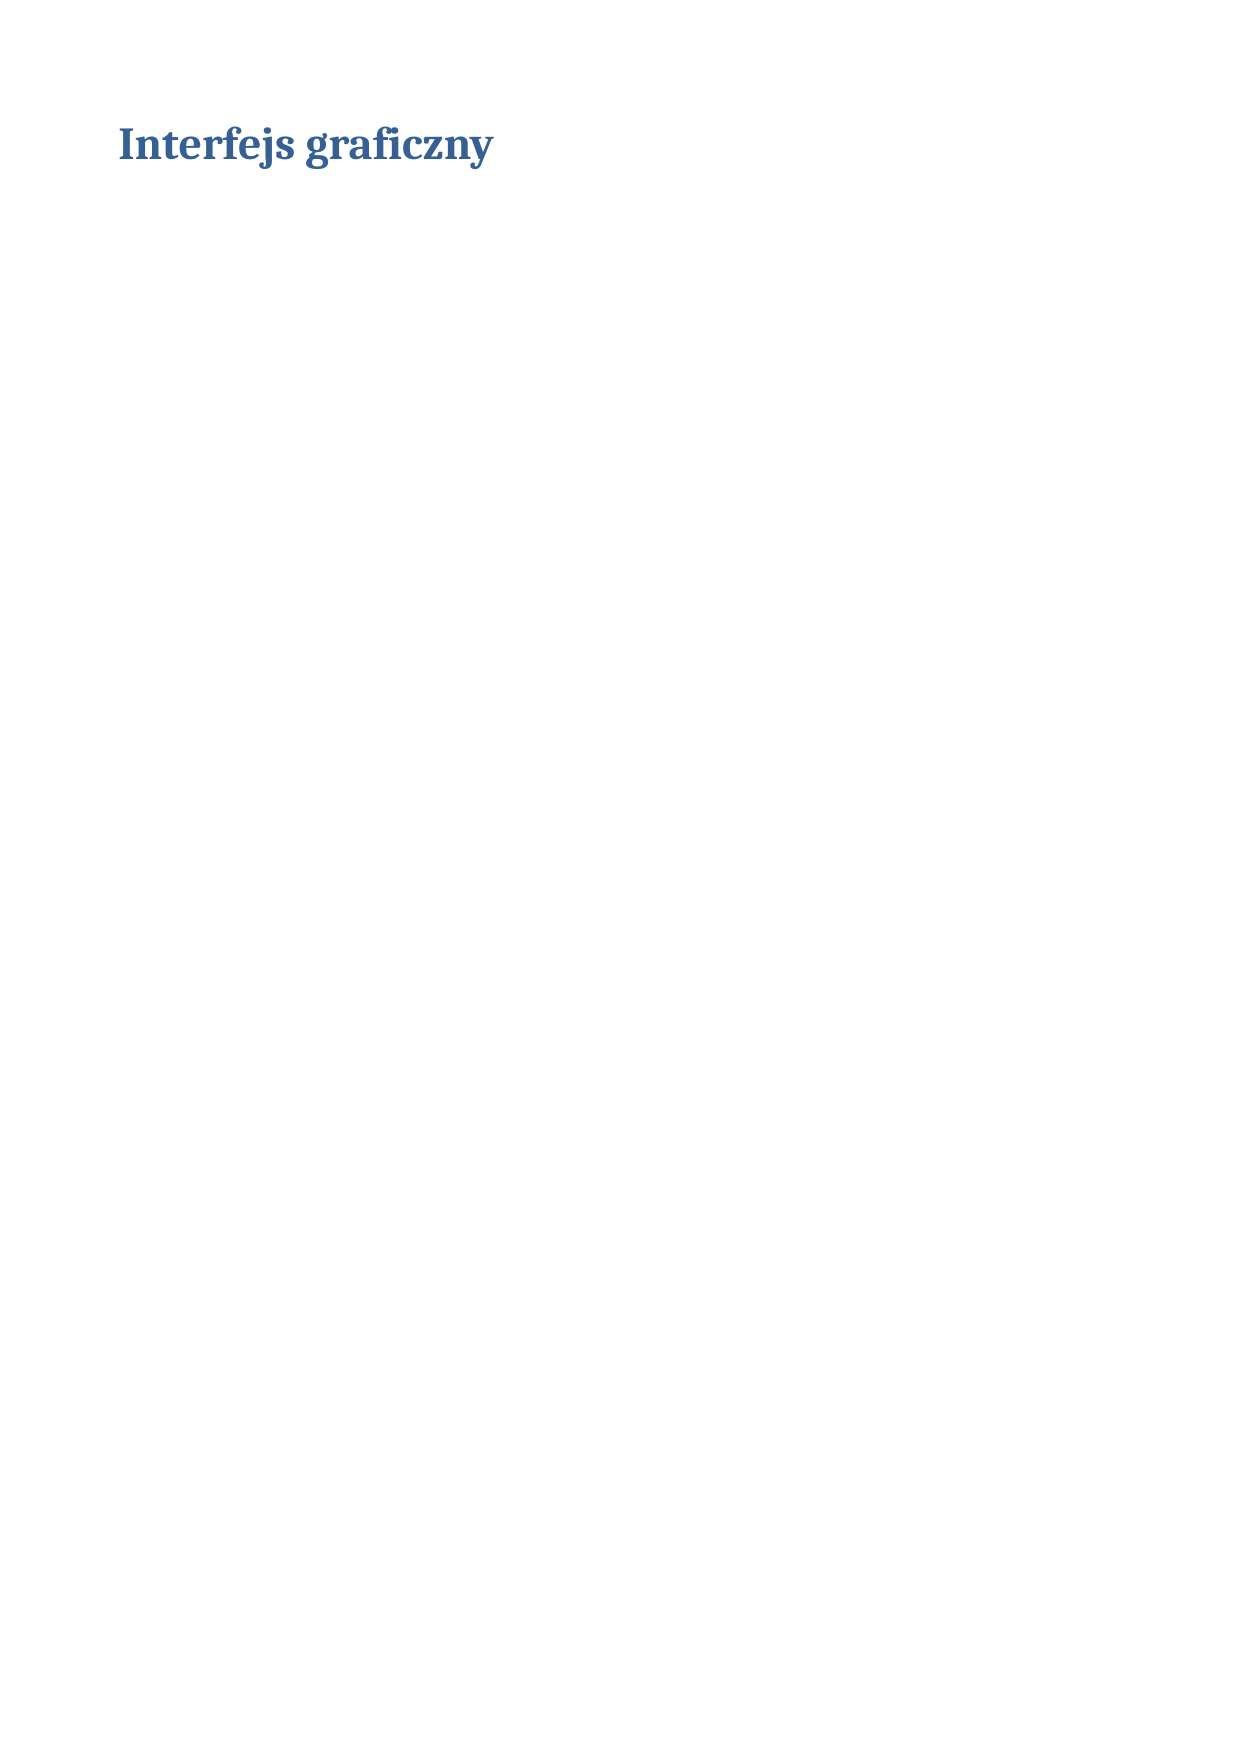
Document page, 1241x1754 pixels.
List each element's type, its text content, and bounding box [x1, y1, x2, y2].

text Interfejs graficzny [118, 118, 1122, 171]
